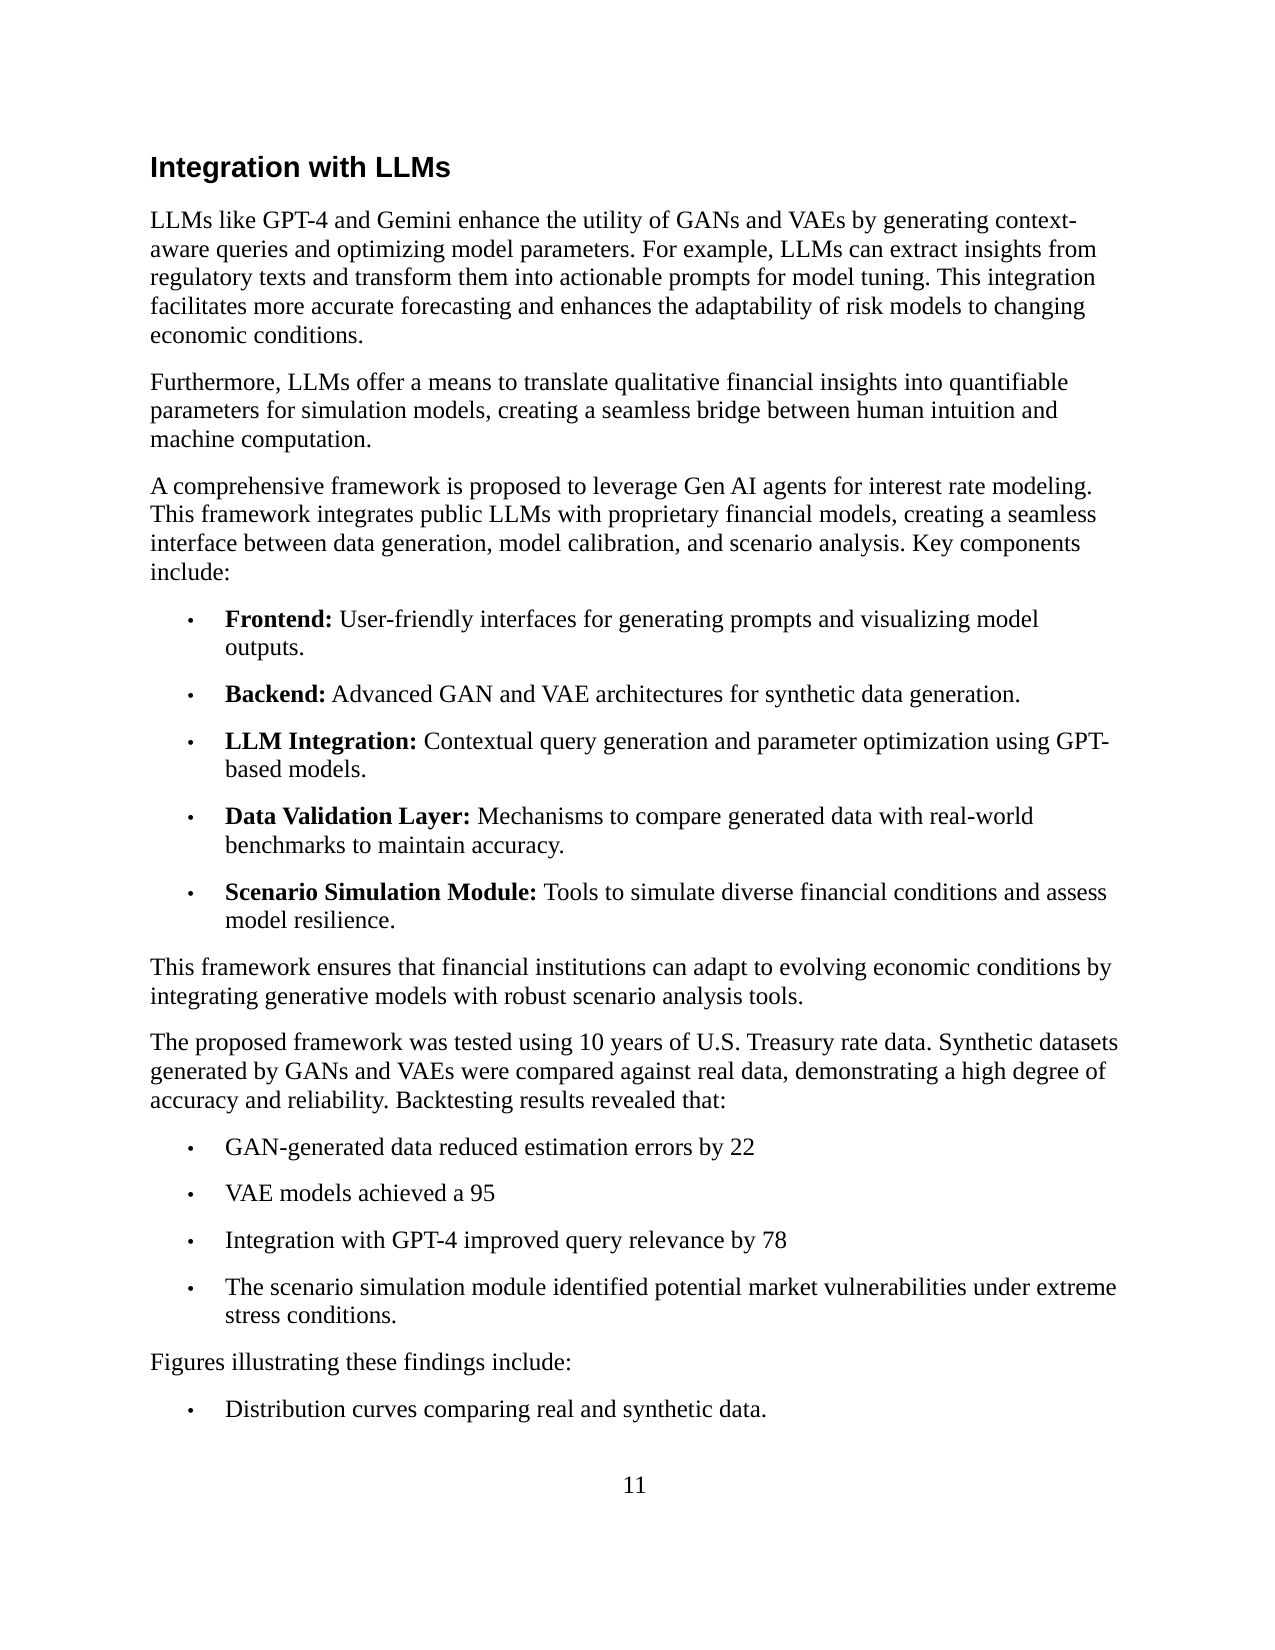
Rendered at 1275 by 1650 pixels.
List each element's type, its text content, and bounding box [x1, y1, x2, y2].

list LLM Integration: Contextual query generation and parameter optimization using GPT-based models. [187, 726, 1125, 783]
list Distribution curves comparing real and synthetic data. [187, 1394, 1125, 1422]
subtitle Integration with LLMs [150, 150, 1125, 183]
list Frontend: User-friendly interfaces for generating prompts and visualizing model outputs. [187, 604, 1125, 661]
text This framework ensures that financial institutions can adapt to evolving economic conditions by integrating generative models with robust scenario analysis tools. [150, 952, 1125, 1009]
list GAN-generated data reduced estimation errors by 22 [187, 1132, 1125, 1160]
list Scenario Simulation Module: Tools to simulate diverse financial conditions and assess model resilience. [187, 877, 1125, 934]
list VAE models achieved a 95 [187, 1178, 1125, 1207]
list Backend: Advanced GAN and VAE architectures for synthetic data generation. [187, 679, 1125, 708]
list Integration with GPT-4 improved query relevance by 78 [187, 1225, 1125, 1254]
text Figures illustrating these findings include: [150, 1347, 1125, 1376]
text A comprehensive framework is proposed to leverage Gen AI agents for interest rate modeling. This framework integrates public LLMs with proprietary financial models, creating a seamless interface between data generation, model calibration, and scenario analysis. Key components include: [150, 471, 1125, 586]
text The proposed framework was tested using 10 years of U.S. Treasury rate data. Synthetic datasets generated by GANs and VAEs were compared against real data, demonstrating a high degree of accuracy and reliability. Backtesting results revealed that: [150, 1027, 1125, 1114]
list The scenario simulation module identified potential market vulnerabilities under extreme stress conditions. [187, 1272, 1125, 1329]
text LLMs like GPT-4 and Gemini enhance the utility of GANs and VAEs by generating context-aware queries and optimizing model parameters. For example, LLMs can extract insights from regulatory texts and transform them into actionable prompts for model tuning. This integration facilitates more accurate forecasting and enhances the adaptability of risk models to changing economic conditions. [150, 205, 1125, 349]
list Data Validation Layer: Mechanisms to compare generated data with real-world benchmarks to maintain accuracy. [187, 801, 1125, 859]
text Furthermore, LLMs offer a means to translate qualitative financial insights into quantifiable parameters for simulation models, creating a seamless bridge between human intuition and machine computation. [150, 367, 1125, 453]
